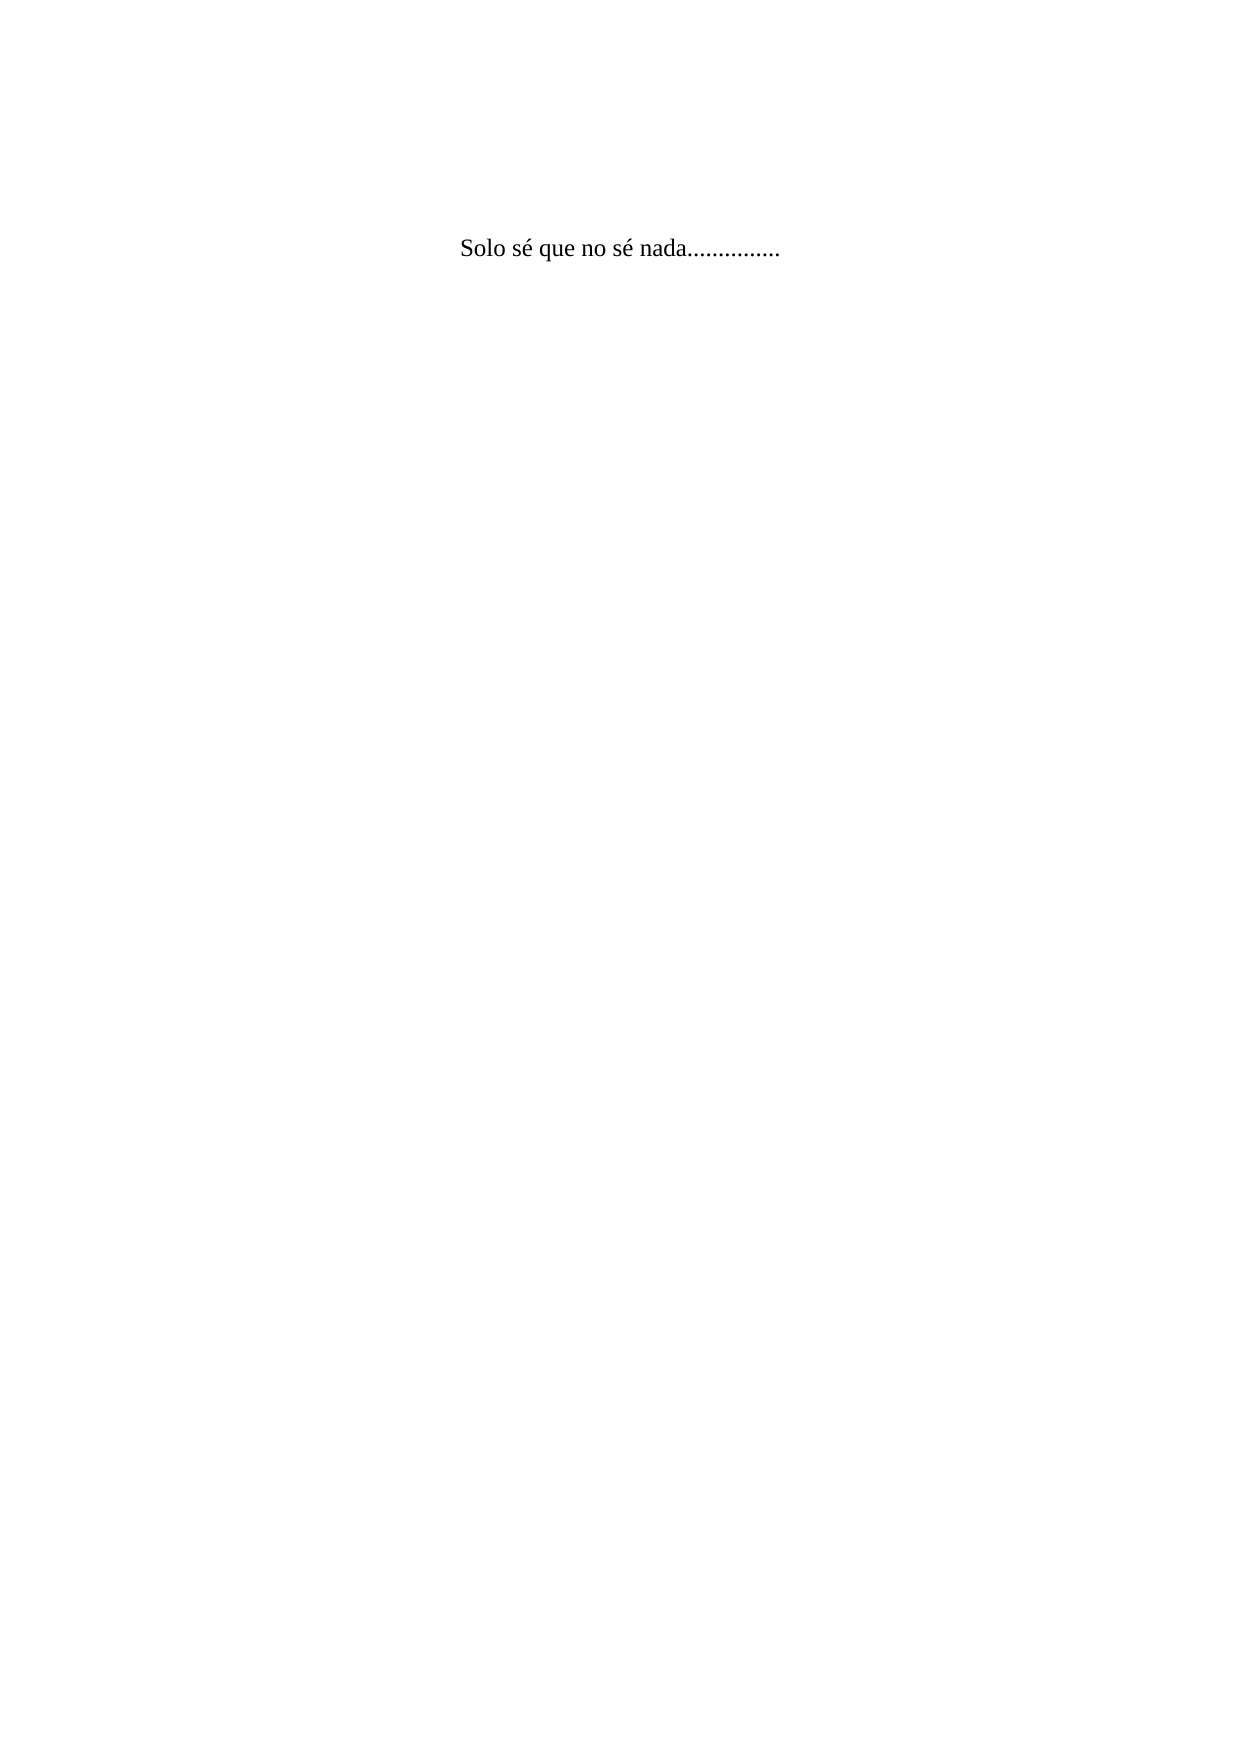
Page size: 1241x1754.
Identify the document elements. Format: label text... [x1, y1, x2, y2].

text Solo sé que no sé nada............... [118, 233, 1122, 262]
